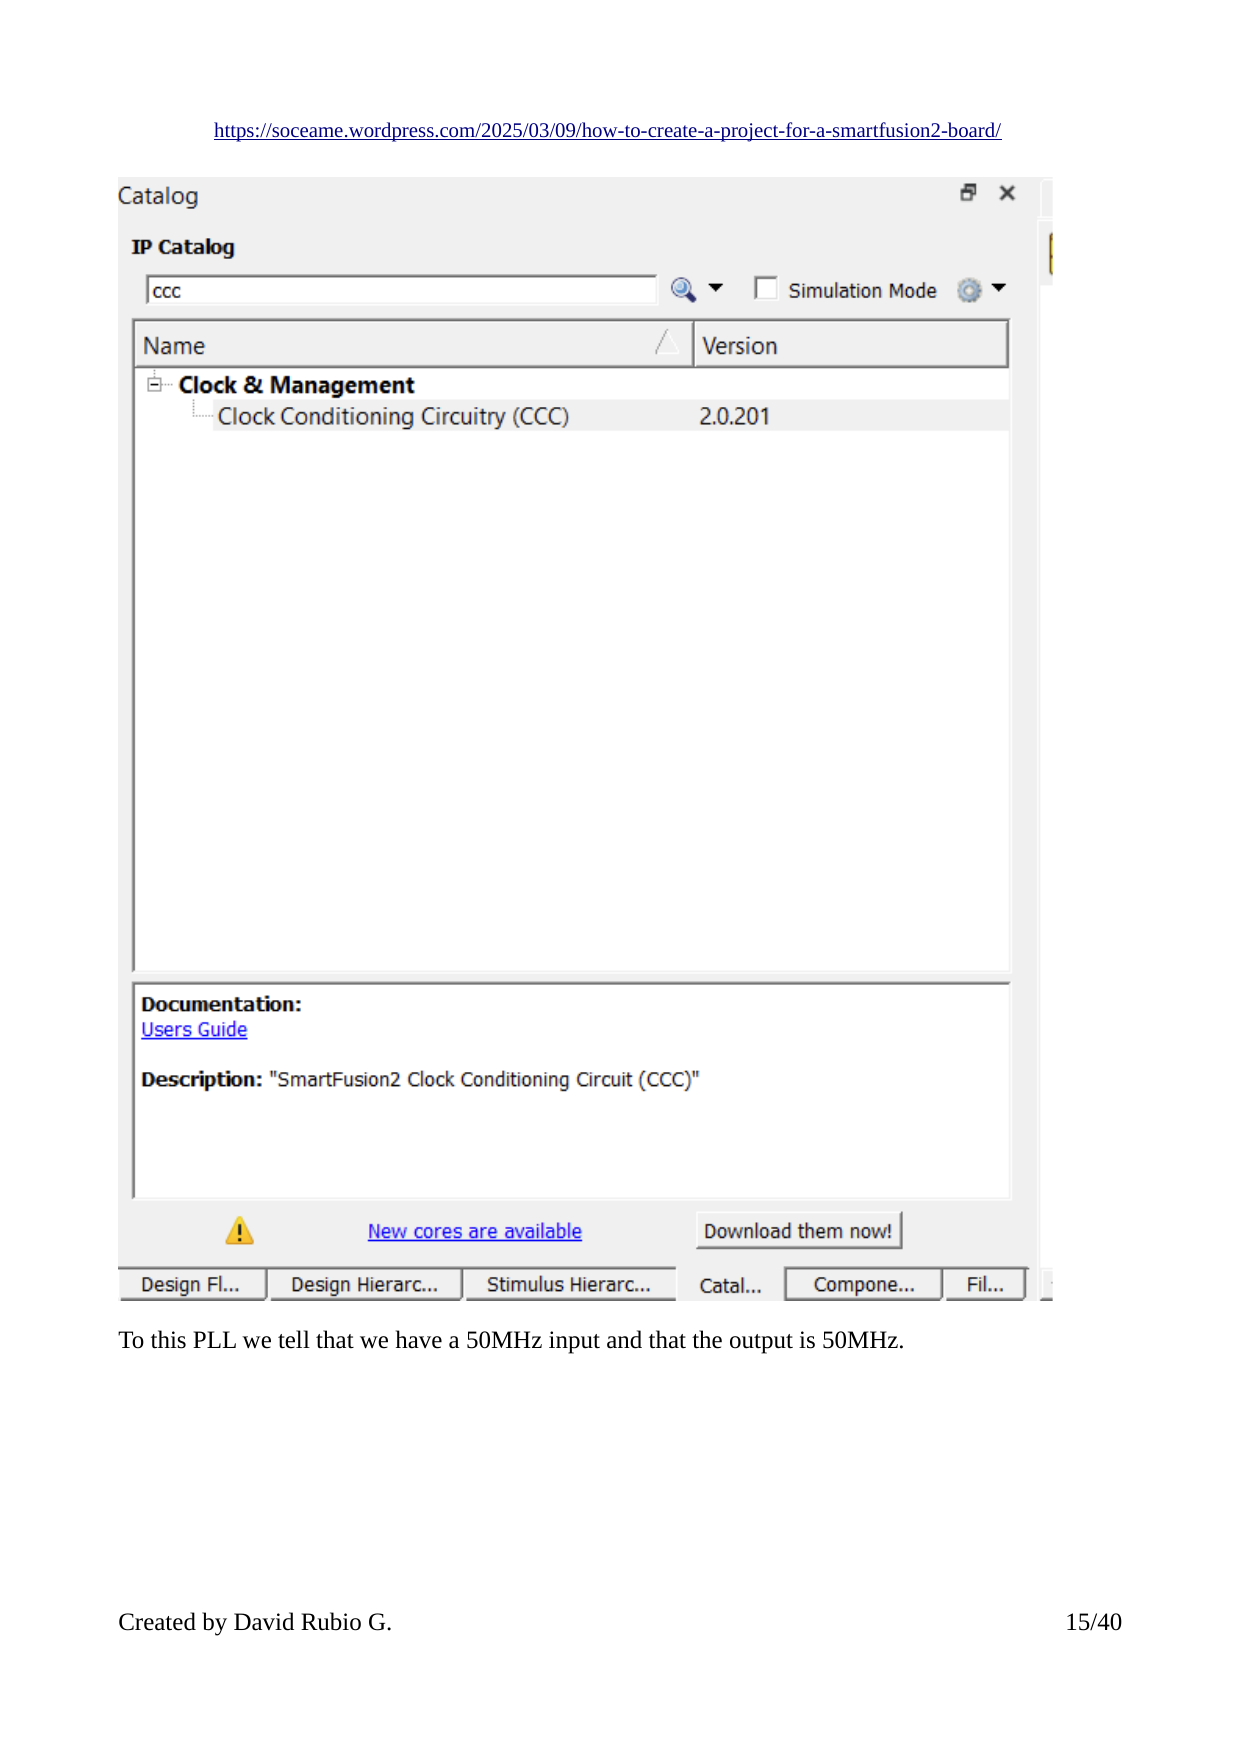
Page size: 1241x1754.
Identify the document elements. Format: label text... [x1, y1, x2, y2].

text To this PLL we tell that we have a 50MHz input and that the output is 50MHz. [118, 1325, 1122, 1353]
picture [118, 177, 1053, 1301]
